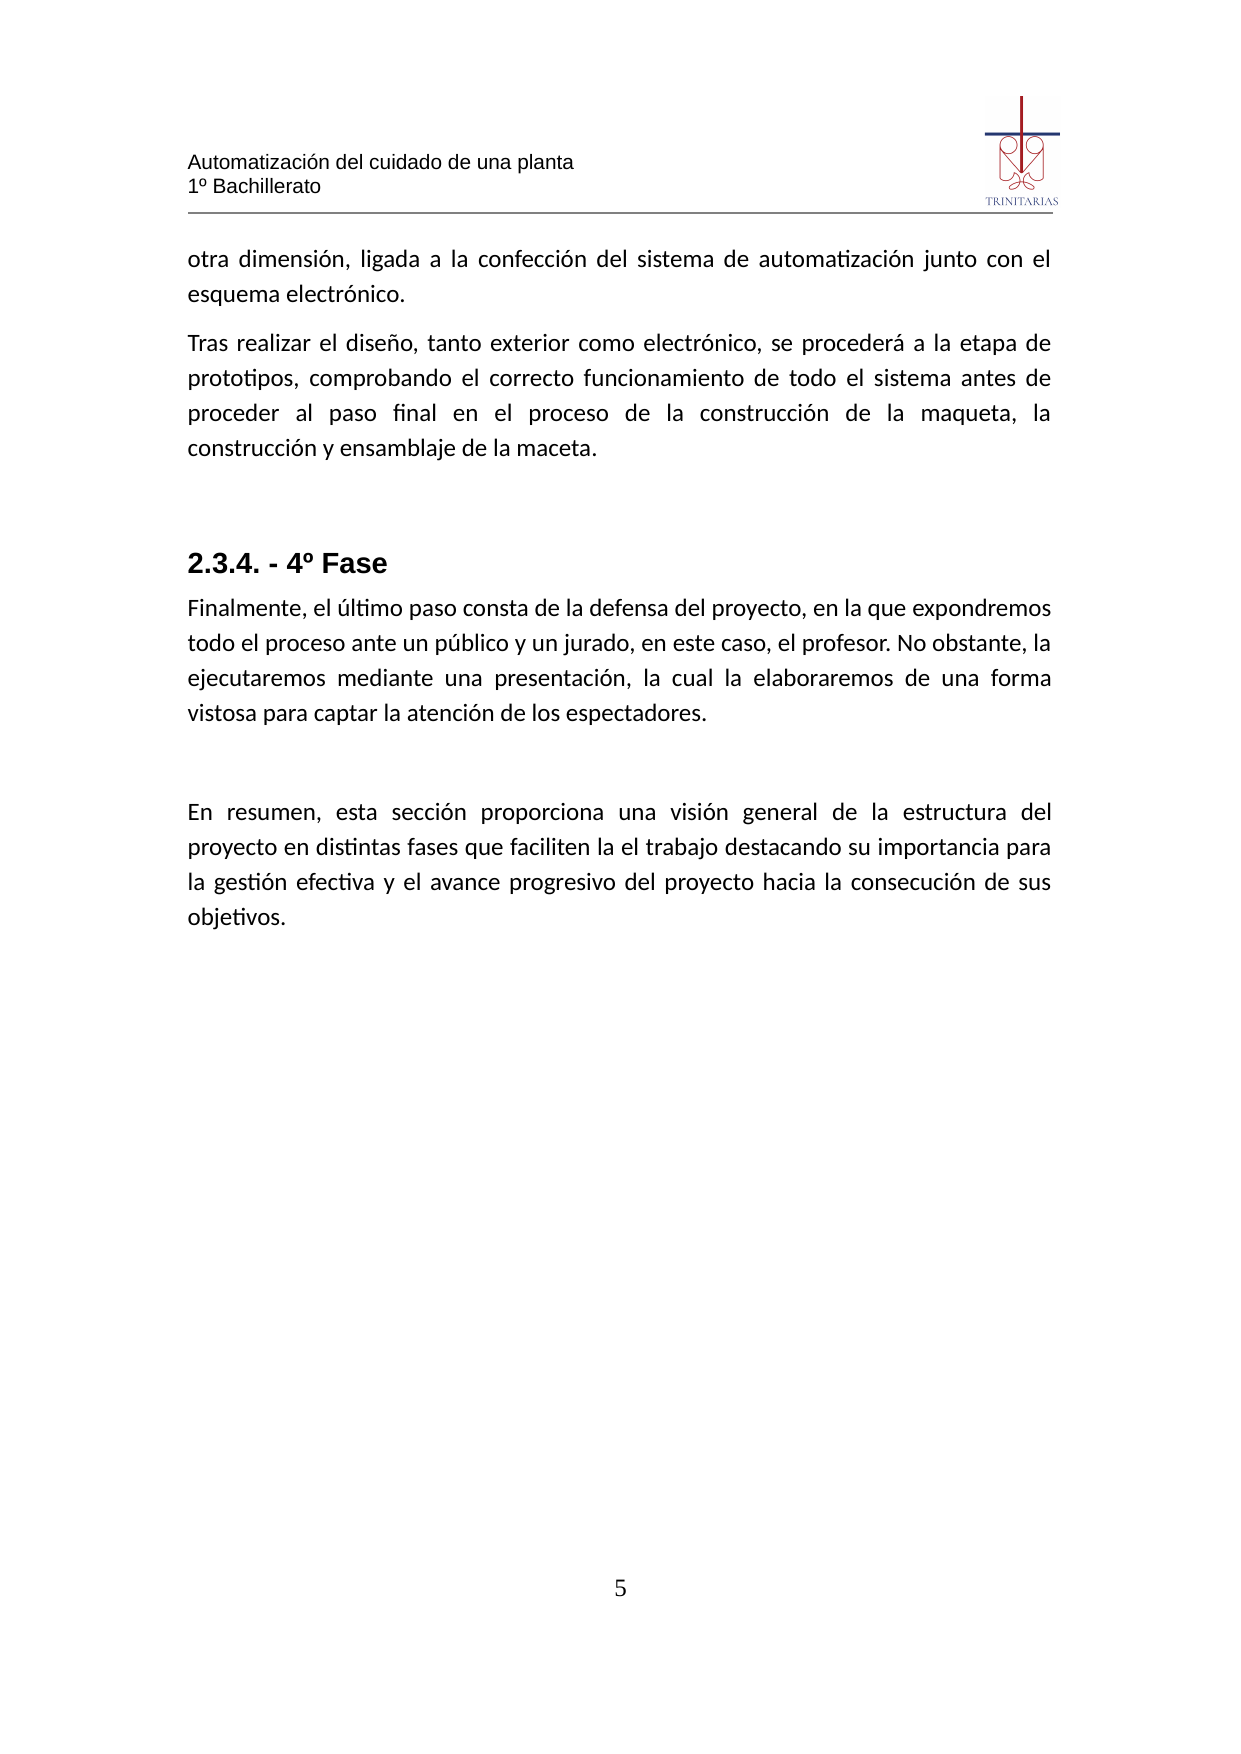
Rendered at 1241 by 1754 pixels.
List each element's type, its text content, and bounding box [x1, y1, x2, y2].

text Finalmente, el último paso consta de la defensa del proyecto, en la que expondremos todo el proceso ante un público y un jurado, en este caso, el profesor. No obstante, la ejecutaremos mediante una presentación, la cual la elaboraremos de una forma vistosa para captar la atención de los espectadores. [187, 592, 1053, 728]
text otra dimensión, ligada a la confección del sistema de automatización junto con el esquema electrónico. [187, 243, 1053, 308]
text En resumen, esta sección proporciona una visión general de la estructura del proyecto en distintas fases que faciliten la el trabajo destacando su importancia para la gestión efectiva y el avance progresivo del proyecto hacia la consecución de sus objetivos. [187, 796, 1053, 932]
picture [984, 96, 1061, 208]
text Tras realizar el diseño, tanto exterior como electrónico, se procederá a la etapa de prototipos, comprobando el correcto funcionamiento de todo el sistema antes de proceder al paso final en el proceso de la construcción de la maqueta, la construcción y ensamblaje de la maceta. [187, 327, 1053, 463]
subtitle 4º Fase [187, 546, 1053, 579]
